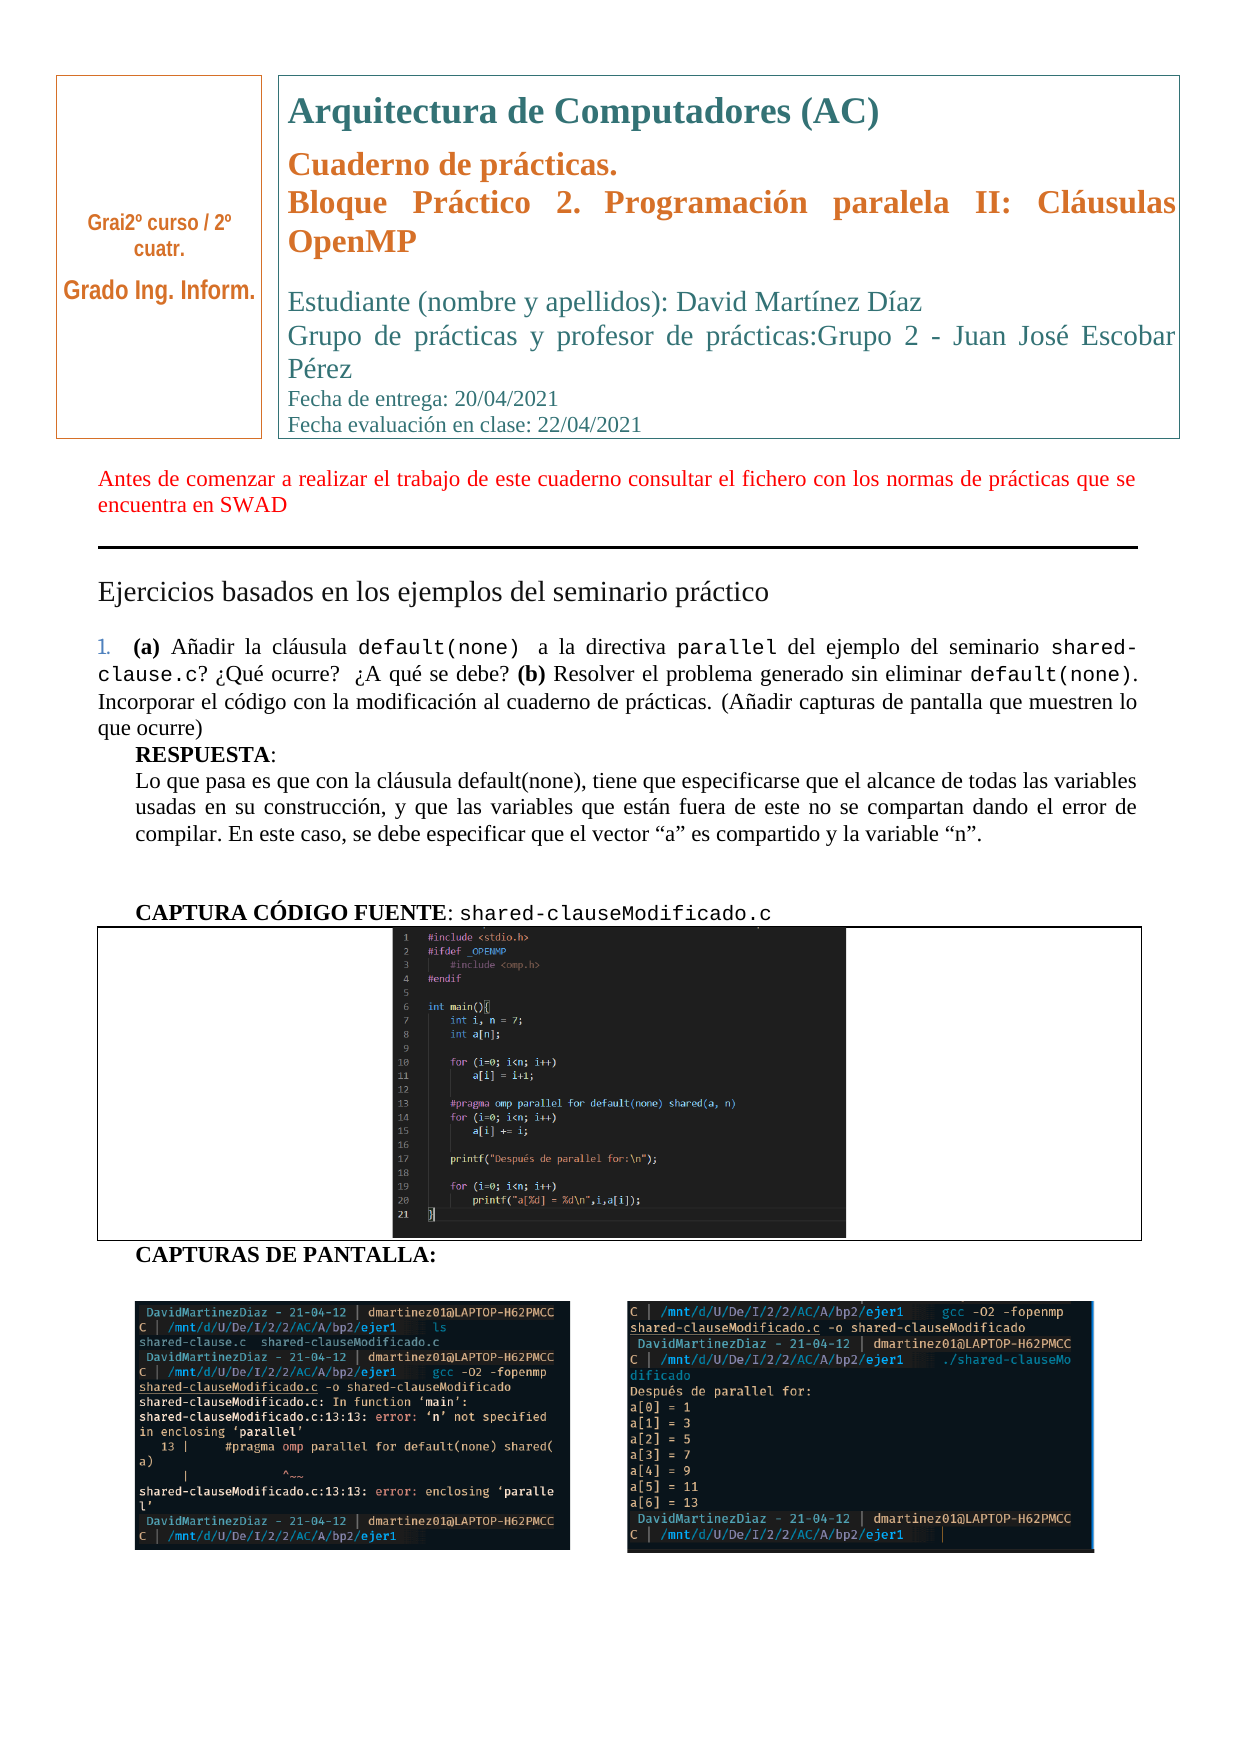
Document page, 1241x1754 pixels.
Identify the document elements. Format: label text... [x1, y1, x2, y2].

text Lo que pasa es que con la cláusula default(none), tiene que especificarse que el alcance de todas las variables usadas en su construcción, y que las variables que están fuera de este no se compartan dando el error de compilar. En este caso, se debe especificar que el vector “a” es compartido y la variable “n”. [135, 767, 1138, 846]
table_header [262, 75, 278, 437]
text RESPUESTA: [135, 741, 1138, 767]
subtitle Ejercicios basados en los ejemplos del seminario práctico [98, 574, 1138, 608]
text Antes de comenzar a realizar el trabajo de este cuaderno consultar el fichero con los normas de prácticas que se encuentra en SWAD [98, 465, 1138, 518]
text CAPTURAS DE PANTALLA: [135, 1241, 1138, 1267]
text CAPTURA CÓDIGO FUENTE: shared-clauseModificado.c [135, 899, 1138, 926]
table_header Arquitectura de Computadores (AC) Cuaderno de prácticas. Bloque Práctico 2. Programación paralela II: Cláusulas OpenMP Estudiante (nombre y apellidos): David Martínez Díaz Grupo de prácticas y profesor de prácticas:Grupo 2 - Juan José Escobar Pérez Fecha de entrega: 20/04/2021 Fecha evaluación en clase: 22/04/2021 [279, 76, 1179, 437]
list (a) Añadir la cláusula default(none) a la directiva parallel del ejemplo del seminario shared-clause.c? ¿Qué ocurre? ¿A qué se debe? (b) Resolver el problema generado sin eliminar default(none). Incorporar el código con la modificación al cuaderno de prácticas. (Añadir capturas de pantalla que muestren lo que ocurre) [98, 633, 1138, 741]
table_header Grai2º curso / 2º cuatr. Grado Ing. Inform. [57, 76, 261, 437]
table_header [98, 928, 1141, 1240]
